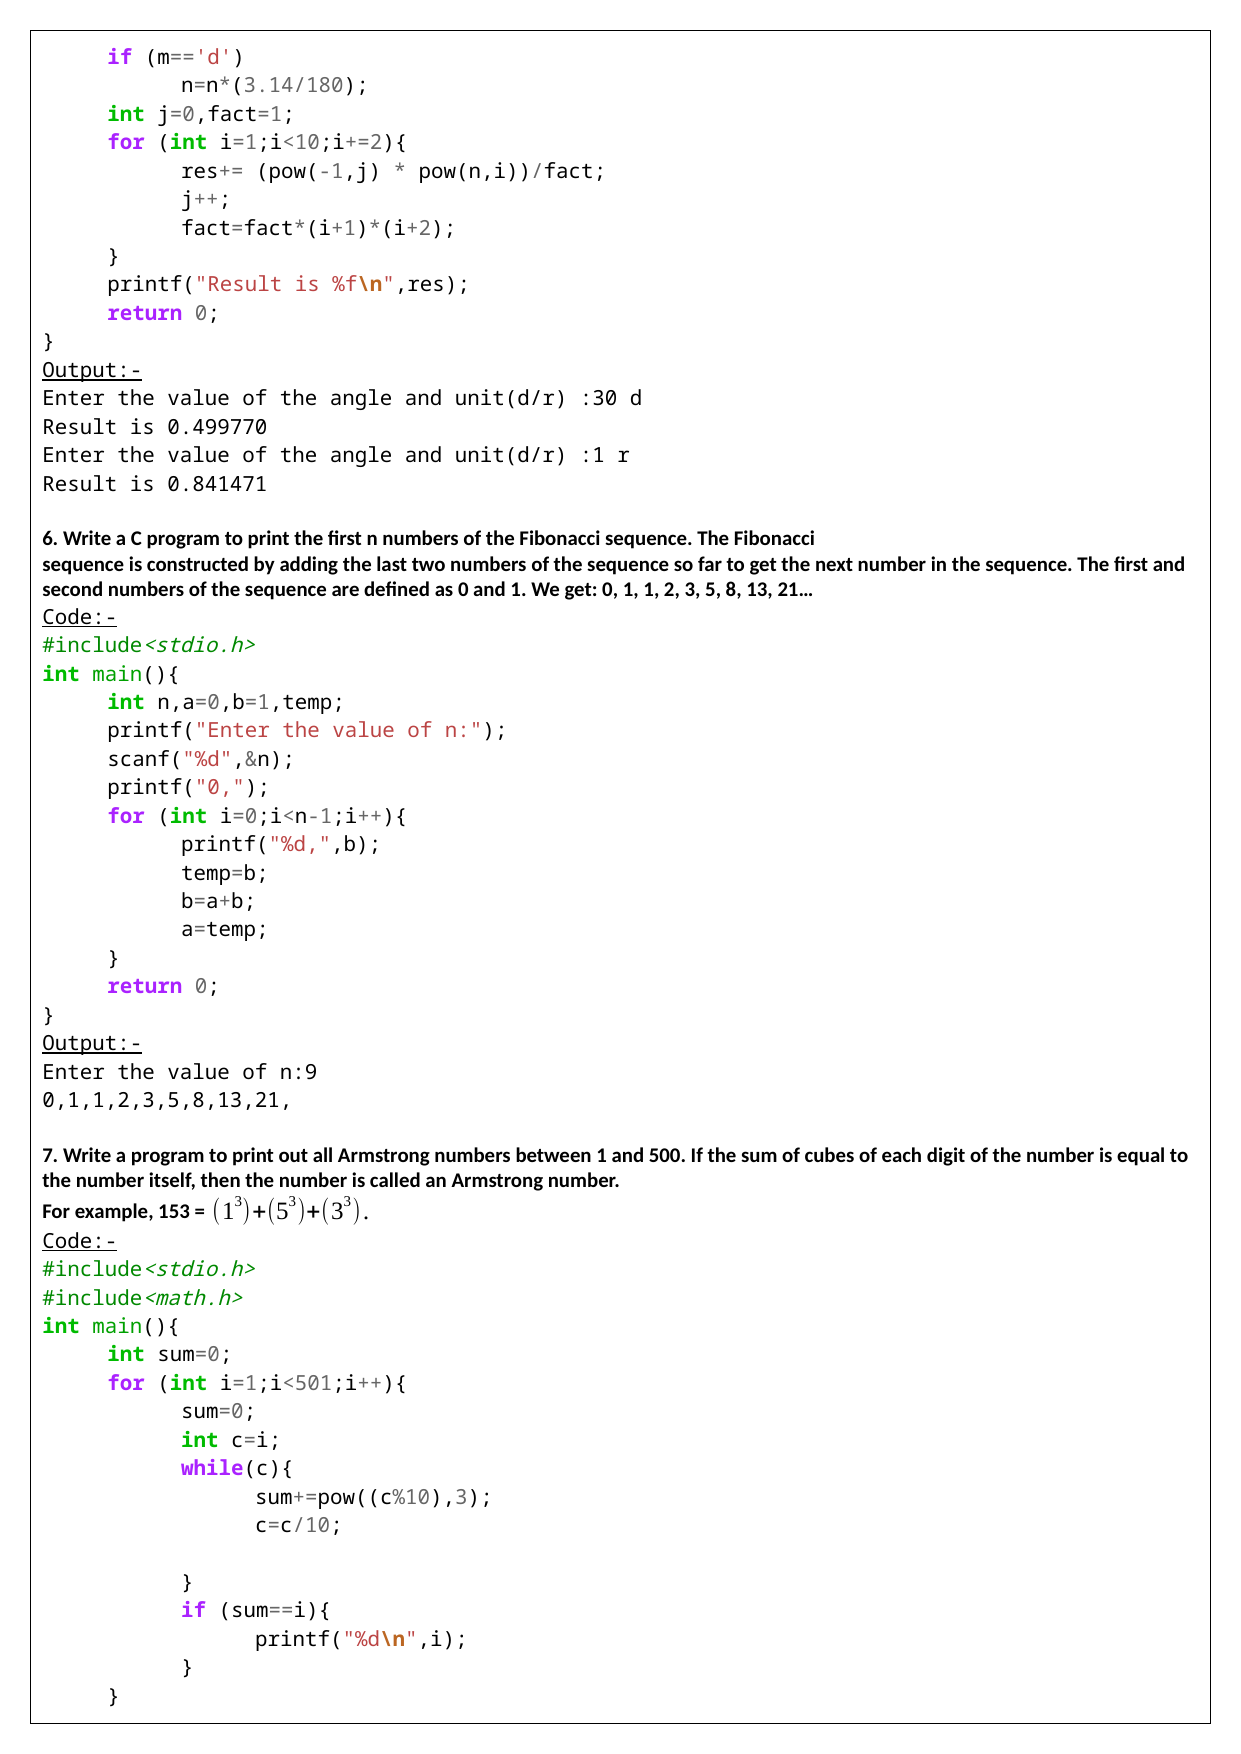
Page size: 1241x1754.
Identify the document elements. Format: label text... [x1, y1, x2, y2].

text 0,1,1,2,3,5,8,13,21, [33, 1085, 1207, 1114]
text Result is 0.499770 [33, 412, 1207, 440]
text scanf("%d",&n); [33, 744, 1207, 772]
text Code:- [33, 1226, 1207, 1254]
text for (int i=1;i<10;i+=2){ [33, 127, 1207, 156]
text Result is 0.841471 [33, 469, 1207, 497]
text while(c){ [33, 1453, 1207, 1482]
text for (int i=1;i<501;i++){ [33, 1368, 1207, 1396]
text printf("%d\n",i); [33, 1624, 1207, 1652]
text printf("0,"); [33, 772, 1207, 801]
text } [33, 1000, 1207, 1028]
text if (m=='d') [33, 33, 1207, 71]
text if (sum==i){ [33, 1596, 1207, 1624]
text temp=b; [33, 858, 1207, 886]
text int c=i; [33, 1425, 1207, 1453]
text sequence is constructed by adding the last two numbers of the sequence so far to get the next number in the sequence. The first and second numbers of the sequence are defined as 0 and 1. We get: 0, 1, 1, 2, 3, 5, 8, 13, 21… [33, 551, 1207, 602]
text b=a+b; [33, 886, 1207, 914]
text j++; [33, 184, 1207, 213]
text #include<math.h> [33, 1283, 1207, 1311]
text } [33, 943, 1207, 971]
text int j=0,fact=1; [33, 99, 1207, 127]
text return 0; [33, 298, 1207, 326]
text 7. Write a program to print out all Armstrong numbers between 1 and 500. If the sum of cubes of each digit of the number is equal to the number itself, then the number is called an Armstrong number. [33, 1142, 1207, 1193]
text } [33, 1681, 1207, 1718]
text Enter the value of the angle and unit(d/r) :30 d [33, 383, 1207, 412]
text Enter the value of n:9 [33, 1057, 1207, 1085]
text return 0; [33, 971, 1207, 1000]
text printf("Result is %f\n",res); [33, 269, 1207, 298]
text sum=0; [33, 1396, 1207, 1425]
text n=n*(3.14/180); [33, 71, 1207, 99]
text Enter the value of the angle and unit(d/r) :1 r [33, 440, 1207, 469]
text } [33, 241, 1207, 269]
text int n,a=0,b=1,temp; [33, 687, 1207, 716]
text printf("%d,",b); [33, 829, 1207, 858]
text Code:- [33, 602, 1207, 630]
text #include<stdio.h> [33, 630, 1207, 659]
text fact=fact*(i+1)*(i+2); [33, 213, 1207, 241]
text printf("Enter the value of n:"); [33, 716, 1207, 744]
text } [33, 1567, 1207, 1596]
text int main(){ [33, 659, 1207, 687]
text c=c/10; [33, 1510, 1207, 1539]
text Output:- [33, 1028, 1207, 1057]
text 6. Write a C program to print the first n numbers of the Fibonacci sequence. The Fibonacci [33, 526, 1207, 551]
text for (int i=0;i<n-1;i++){ [33, 801, 1207, 829]
text a=temp; [33, 914, 1207, 943]
text int main(){ [33, 1311, 1207, 1339]
text } [33, 1652, 1207, 1681]
text int sum=0; [33, 1339, 1207, 1368]
text } [33, 326, 1207, 355]
text For example, 153 = [33, 1193, 1207, 1226]
text sum+=pow((c%10),3); [33, 1482, 1207, 1510]
text Output:- [33, 355, 1207, 383]
text #include<stdio.h> [33, 1254, 1207, 1283]
text res+= (pow(-1,j) * pow(n,i))/fact; [33, 156, 1207, 184]
